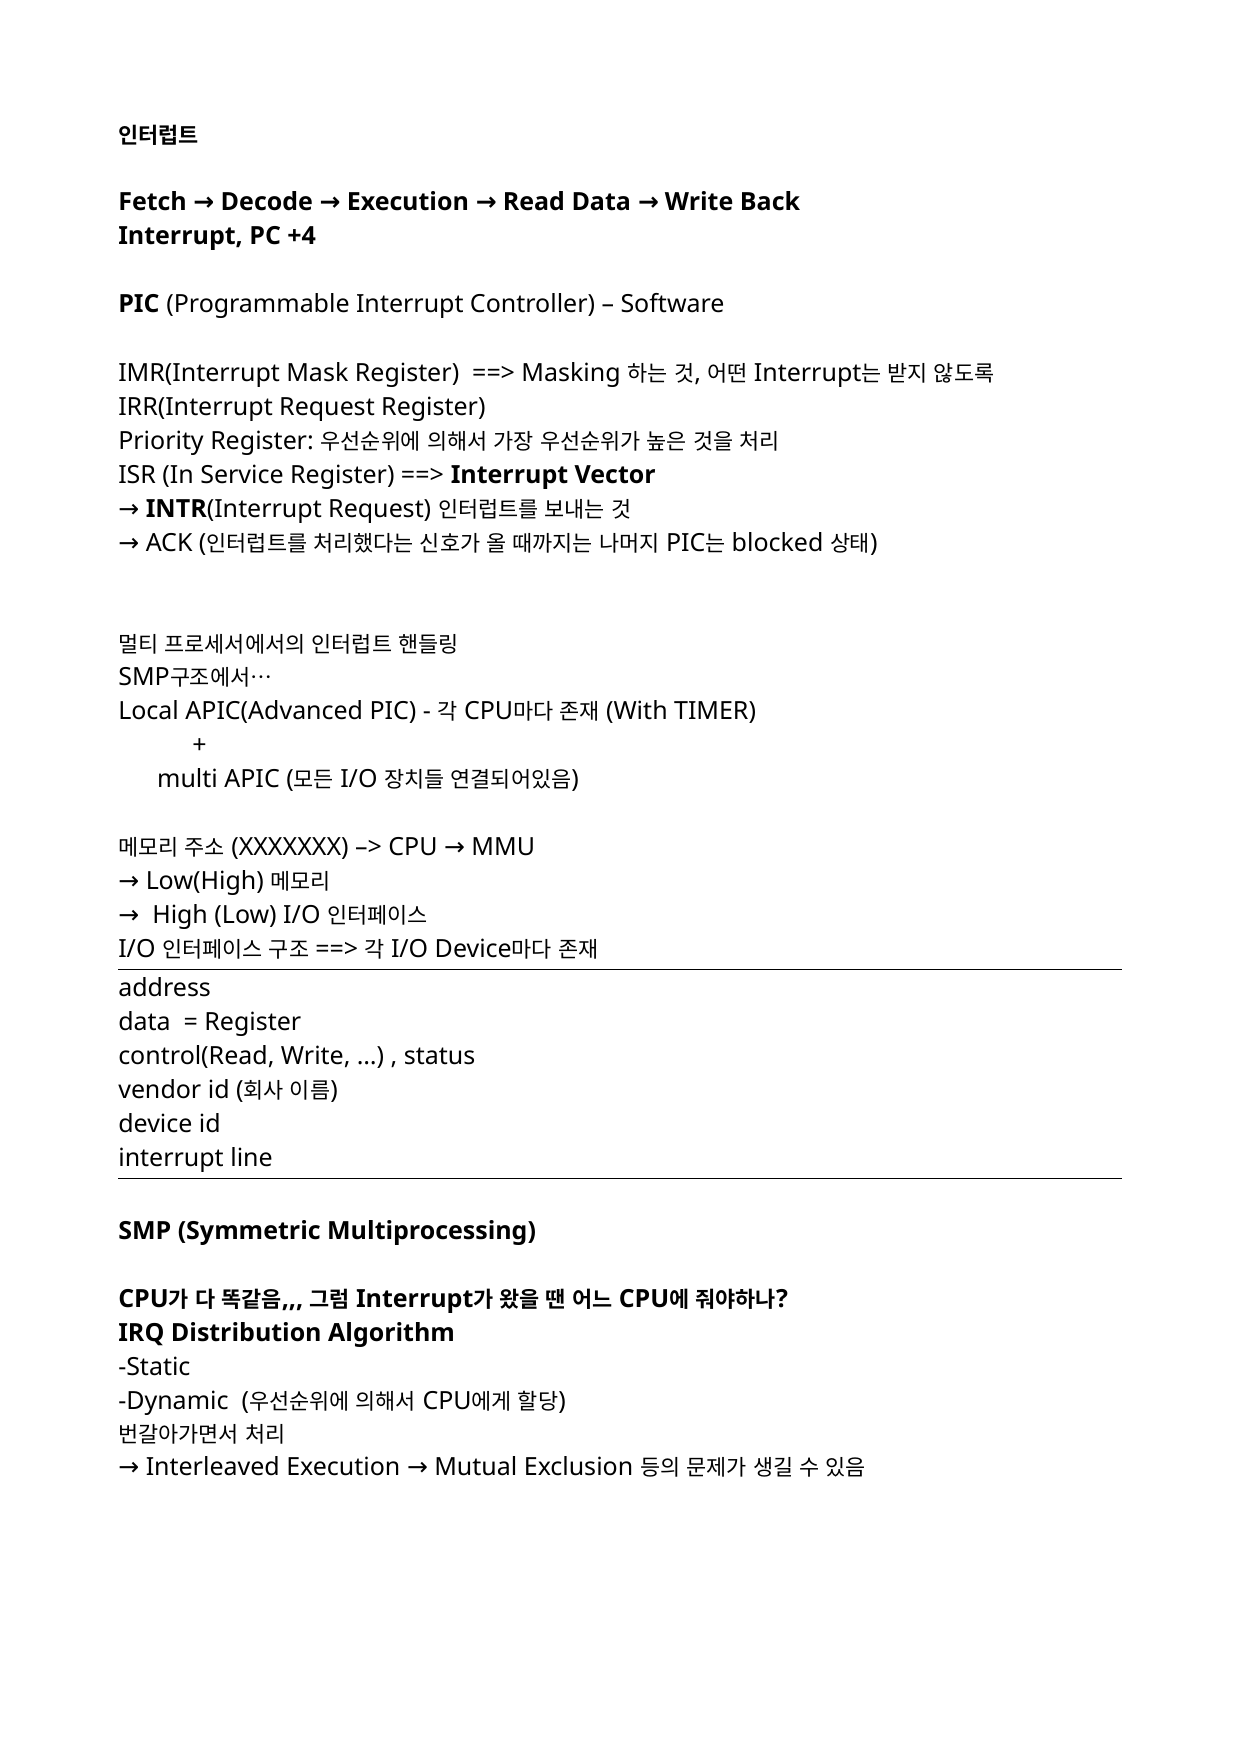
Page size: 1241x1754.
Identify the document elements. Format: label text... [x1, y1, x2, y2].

text data = Register [118, 1003, 1122, 1037]
text → INTR(Interrupt Request) 인터럽트를 보내는 것 [118, 490, 1122, 524]
text 번갈아가면서 처리 [118, 1417, 1122, 1448]
text CPU가 다 똑같음,,, 그럼 Interrupt가 왔을 땐 어느 CPU에 줘야하나? [118, 1280, 1122, 1314]
text -Dynamic (우선순위에 의해서 CPU에게 할당) [118, 1383, 1122, 1417]
text address [118, 970, 1122, 1003]
text IMR(Interrupt Mask Register) ==> Masking 하는 것, 어떤 Interrupt는 받지 않도록 [118, 354, 1122, 388]
text multi APIC (모든 I/O 장치들 연결되어있음) [118, 761, 1122, 794]
text -Static [118, 1348, 1122, 1383]
text interrupt line [118, 1140, 1122, 1178]
text Priority Register: 우선순위에 의해서 가장 우선순위가 높은 것을 처리 [118, 422, 1122, 456]
text 인터럽트 [118, 118, 1122, 150]
text Local APIC(Advanced PIC) - 각 CPU마다 존재 (With TIMER) [118, 692, 1122, 726]
text → High (Low) I/O 인터페이스 [118, 897, 1122, 931]
text → Interleaved Execution → Mutual Exclusion 등의 문제가 생길 수 있음 [118, 1448, 1122, 1482]
text SMP (Symmetric Multiprocessing) [118, 1212, 1122, 1246]
text Interrupt, PC +4 [118, 218, 1122, 252]
text 메모리 주소 (XXXXXXX) –> CPU → MMU [118, 829, 1122, 863]
text I/O 인터페이스 구조 ==> 각 I/O Device마다 존재 [118, 931, 1122, 969]
text → Low(High) 메모리 [118, 863, 1122, 897]
text IRQ Distribution Algorithm [118, 1314, 1122, 1348]
text → ACK (인터럽트를 처리했다는 신호가 올 때까지는 나머지 PIC는 blocked 상태) [118, 524, 1122, 558]
text device id [118, 1106, 1122, 1140]
text IRR(Interrupt Request Register) [118, 388, 1122, 422]
text ISR (In Service Register) ==> Interrupt Vector [118, 456, 1122, 490]
text control(Read, Write, …) , status [118, 1037, 1122, 1072]
text + [118, 726, 1122, 761]
text 멀티 프로세서에서의 인터럽트 핸들링 [118, 627, 1122, 658]
text vendor id (회사 이름) [118, 1072, 1122, 1106]
text SMP구조에서… [118, 658, 1122, 692]
text PIC (Programmable Interrupt Controller) – Software [118, 286, 1122, 320]
text Fetch → Decode → Execution → Read Data → Write Back [118, 184, 1122, 218]
